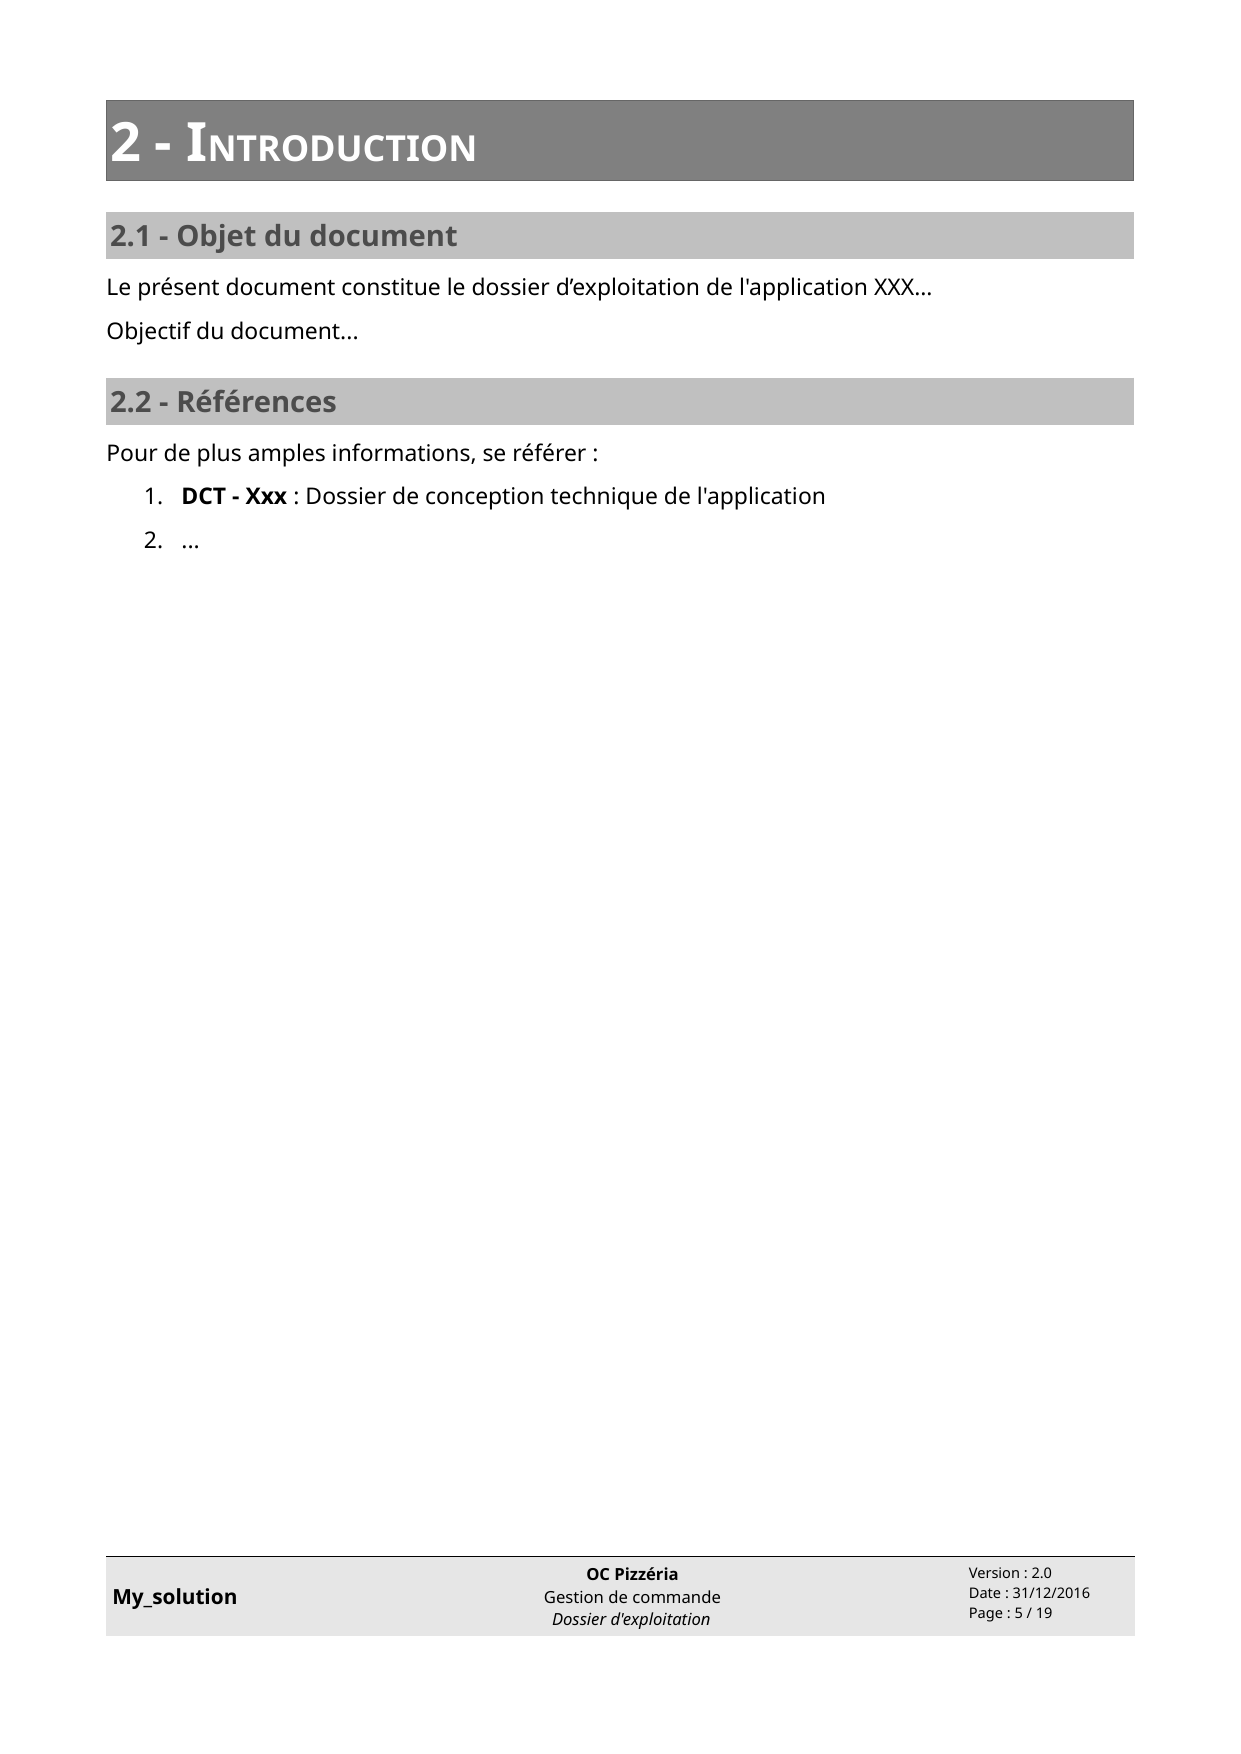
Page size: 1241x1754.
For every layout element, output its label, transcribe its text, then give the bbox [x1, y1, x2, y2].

list DCT - Xxx : Dossier de conception technique de l'application [144, 480, 1134, 512]
subtitle Objet du document [107, 213, 1133, 258]
list ... [144, 524, 1134, 555]
subtitle Références [107, 379, 1133, 424]
text Le présent document constitue le dossier d’exploitation de l'application XXX… [106, 271, 1134, 302]
text Pour de plus amples informations, se référer : [106, 437, 1134, 468]
subtitle Introduction [107, 101, 1133, 180]
text Objectif du document... [106, 315, 1134, 346]
